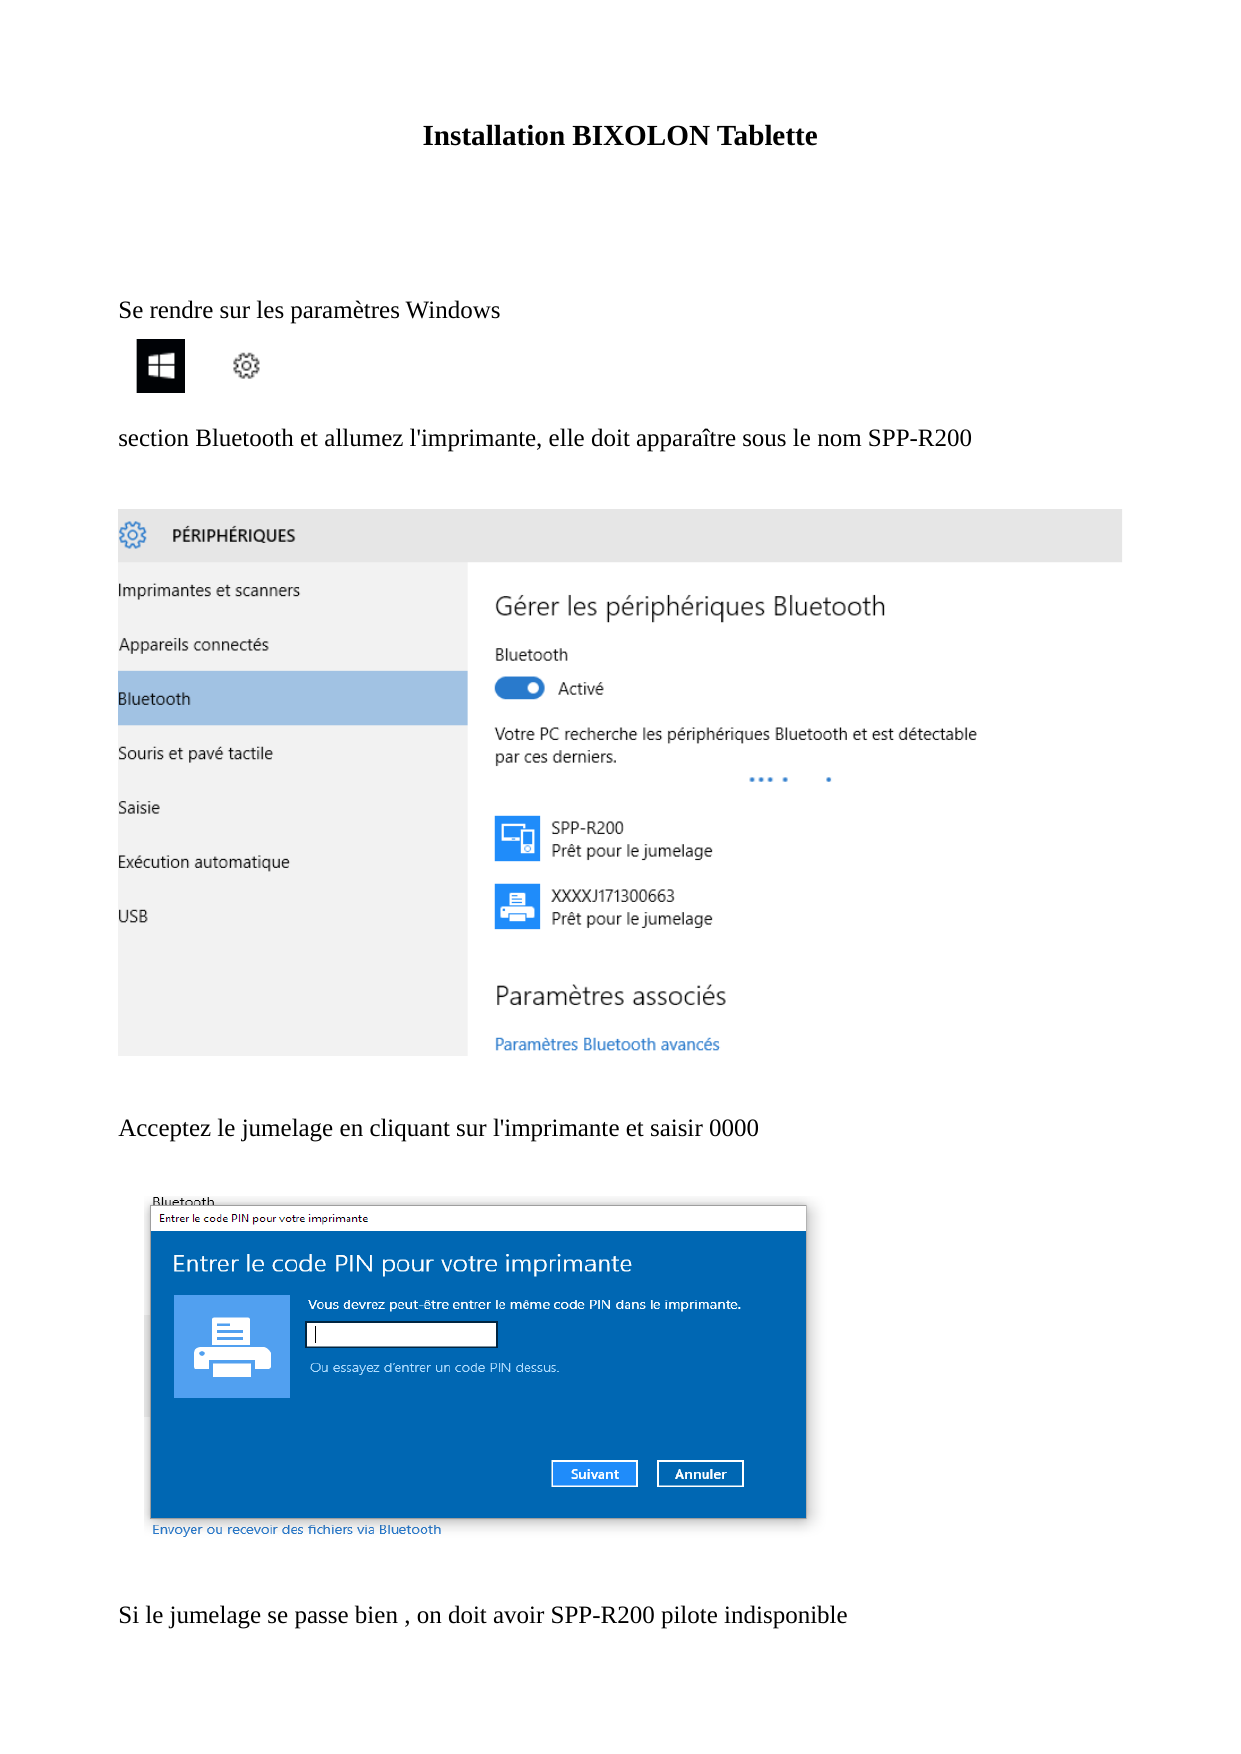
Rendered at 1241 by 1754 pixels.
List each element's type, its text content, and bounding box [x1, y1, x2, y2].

text Installation BIXOLON Tablette [118, 118, 1122, 152]
picture [217, 342, 270, 395]
picture [136, 339, 185, 393]
picture [118, 509, 1123, 1056]
text Si le jumelage se passe bien , on doit avoir SPP-R200 pilote indisponible [118, 1600, 1122, 1629]
text Se rendre sur les paramètres Windows [118, 295, 1122, 324]
picture [144, 1196, 832, 1543]
text Acceptez le jumelage en cliquant sur l'imprimante et saisir 0000 [118, 1113, 1122, 1142]
text section Bluetooth et allumez l'imprimante, elle doit apparaître sous le nom SPP-R200 [118, 423, 1122, 452]
